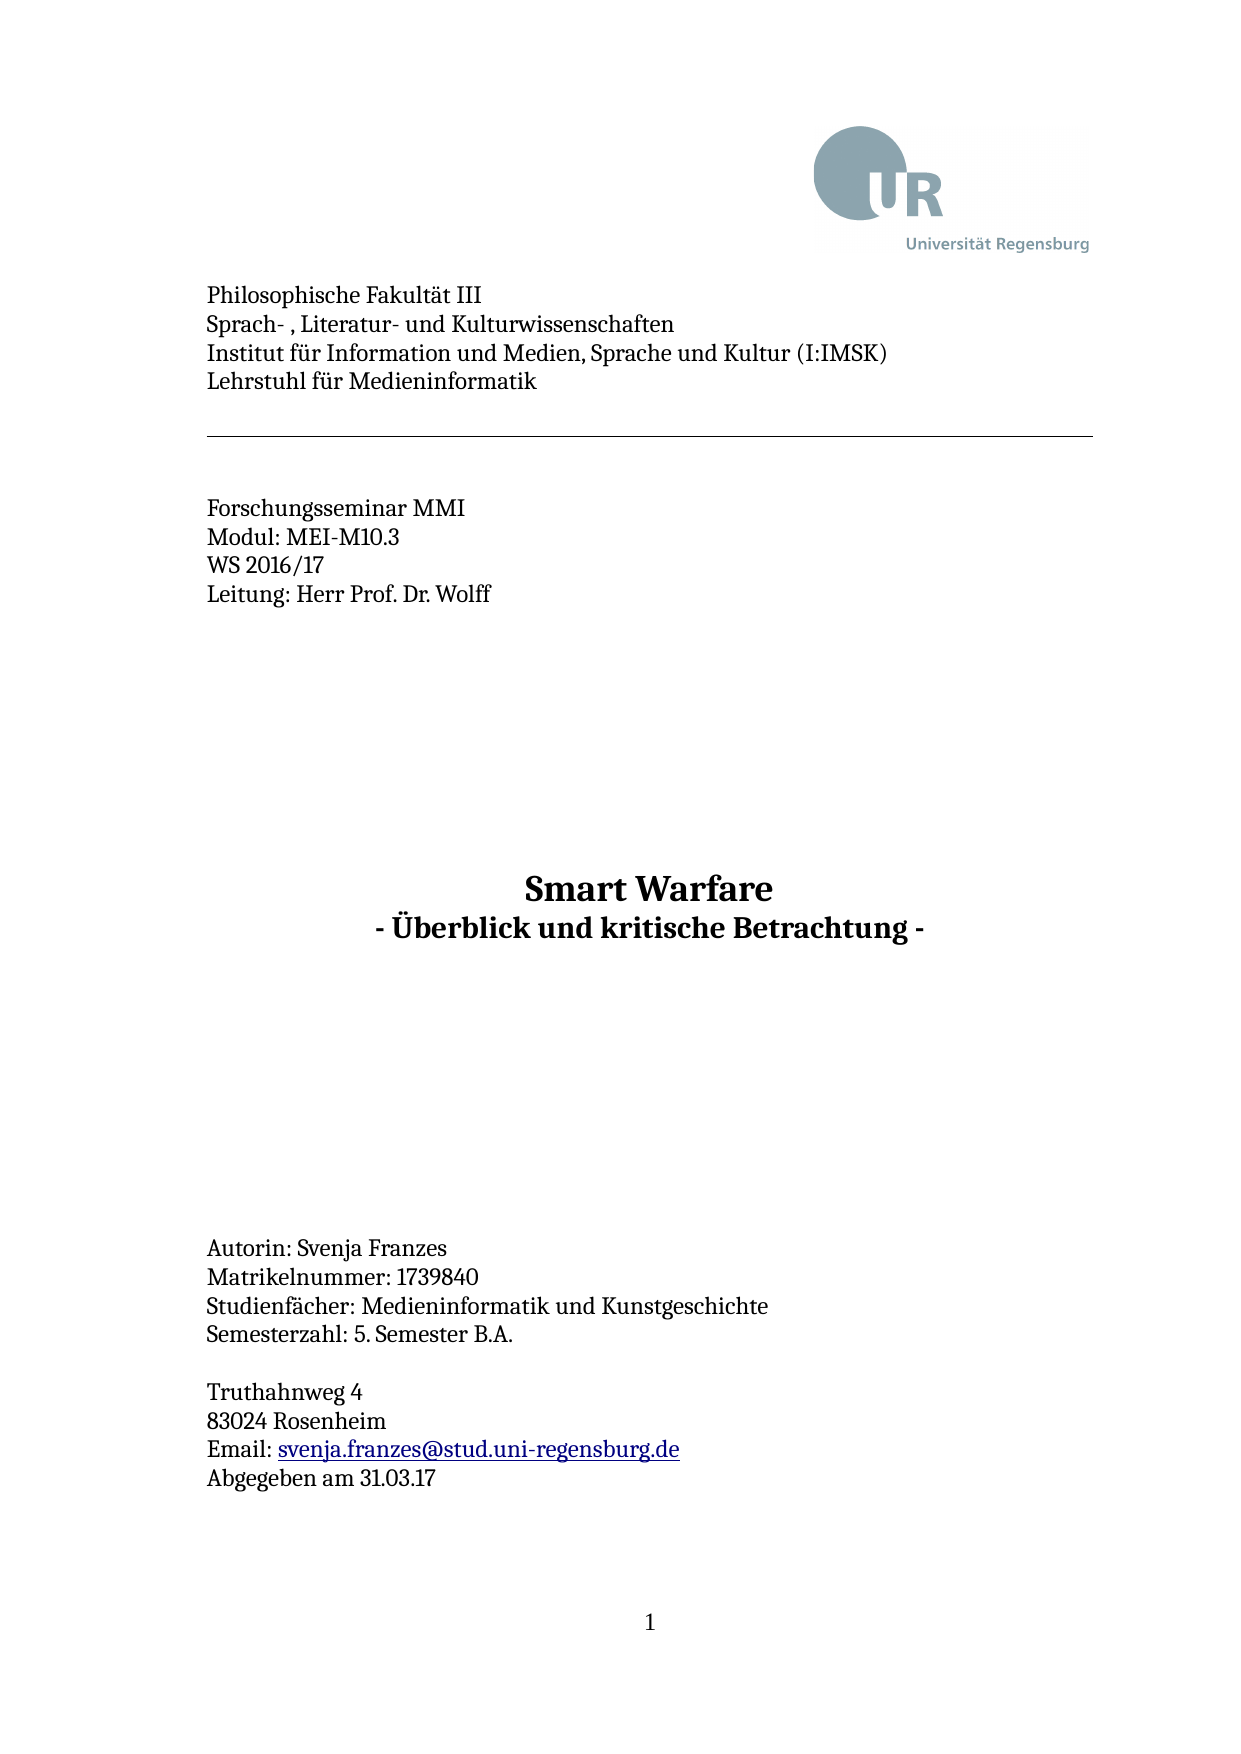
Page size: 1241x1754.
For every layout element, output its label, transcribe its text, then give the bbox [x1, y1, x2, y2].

text Philosophische Fakultät III [207, 281, 1093, 310]
text Studienfächer: Medieninformatik und Kunstgeschichte [207, 1292, 1093, 1320]
text Sprach- , Literatur- und Kulturwissenschaften [207, 310, 1093, 338]
text WS 2016/17 [207, 551, 1093, 580]
text 83024 Rosenheim [207, 1407, 1093, 1435]
text Leitung: Herr Prof. Dr. Wolff [207, 580, 1093, 609]
text Truthahnweg 4 [207, 1378, 1093, 1407]
text Lehrstuhl für Medieninformatik [207, 367, 1093, 396]
text Autorin: Svenja Franzes [207, 1234, 1093, 1263]
text Forschungsseminar MMI [207, 494, 1093, 522]
picture [813, 126, 1089, 253]
table_header [207, 396, 1093, 436]
text Semesterzahl: 5. Semester B.A. [207, 1320, 1093, 1349]
text Modul: MEI-M10.3 [207, 522, 1093, 551]
text Abgegeben am 31.03.17 [207, 1464, 1093, 1493]
text Matrikelnummer: 1739840 [207, 1263, 1093, 1292]
text Email: svenja.franzes@stud.uni-regensburg.de [207, 1435, 1093, 1464]
text - Überblick und kritische Betrachtung - [207, 911, 1093, 947]
text Smart Warfare [207, 867, 1093, 911]
text Institut für Information und Medien, Sprache und Kultur (I:IMSK) [207, 338, 1093, 367]
